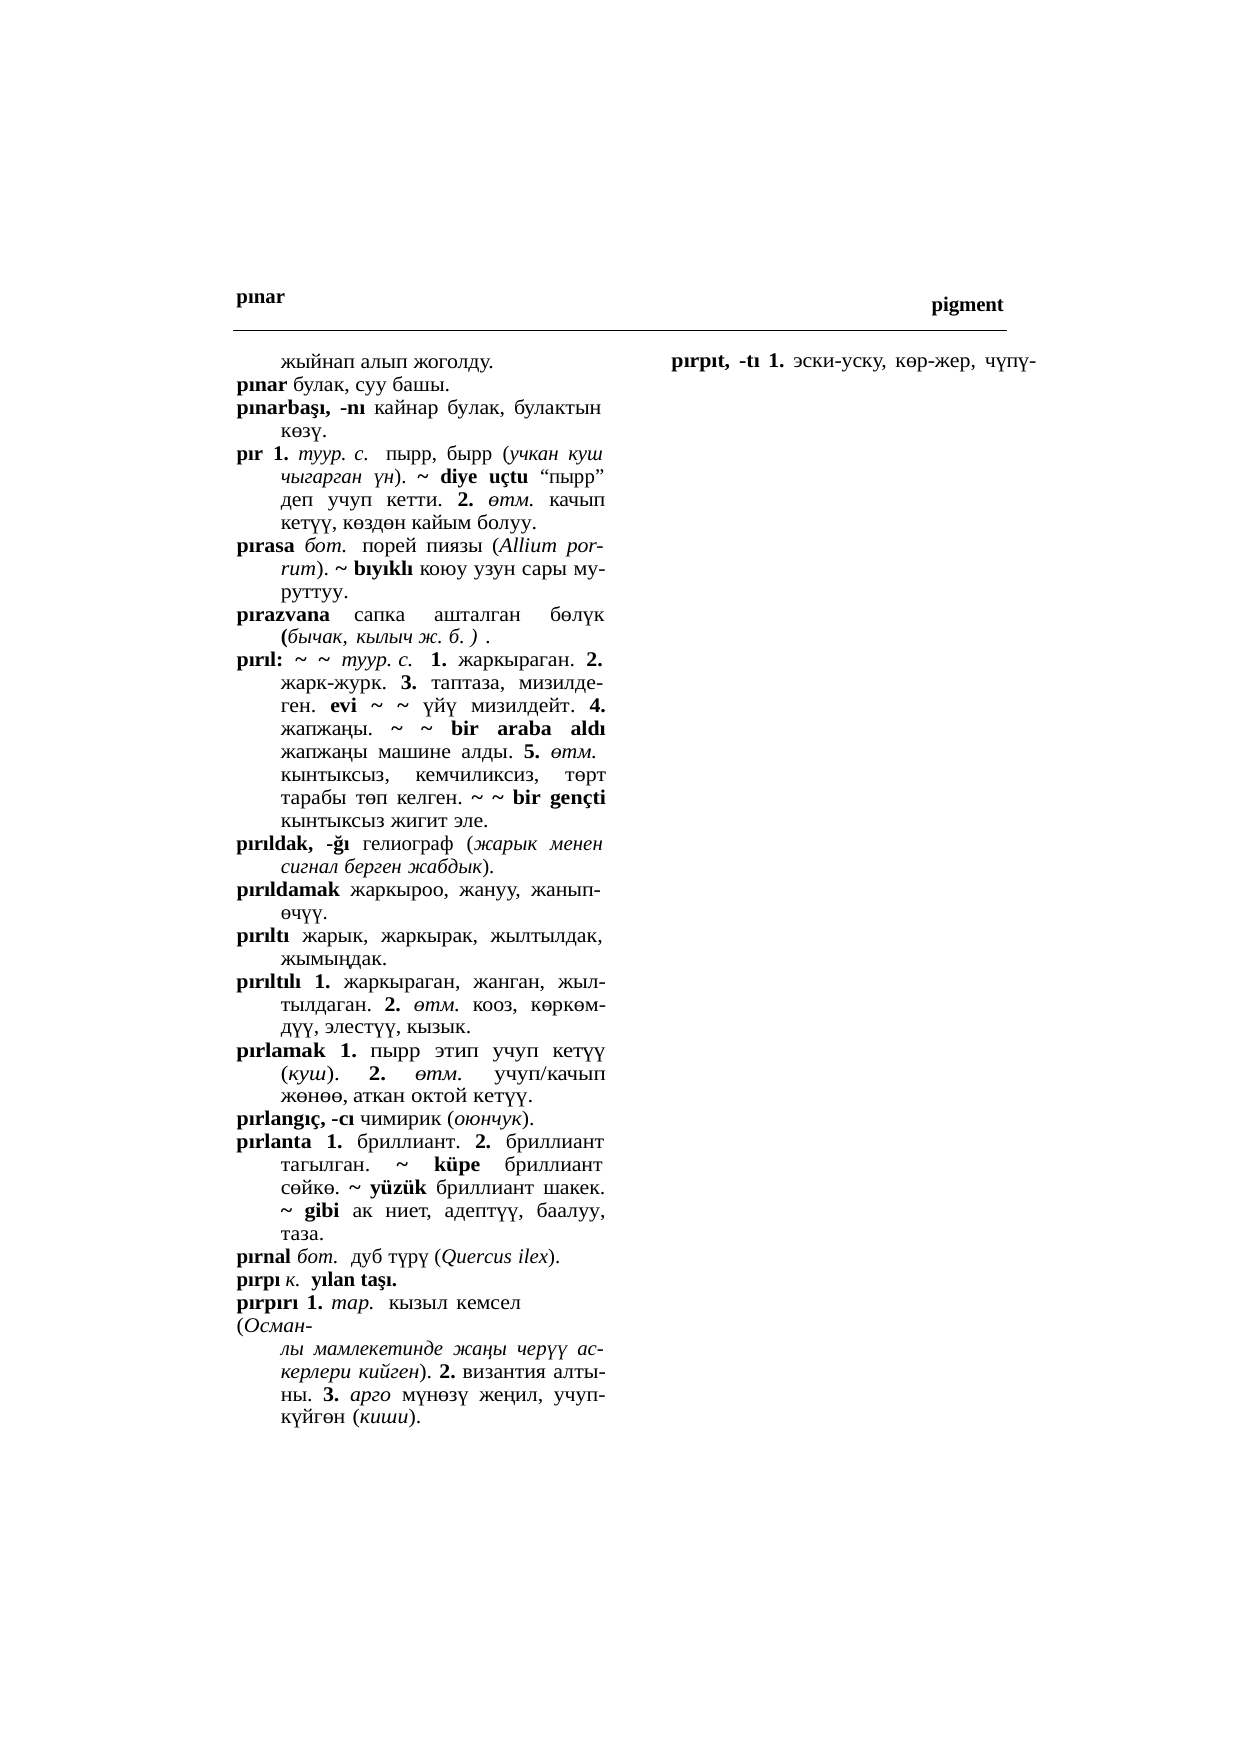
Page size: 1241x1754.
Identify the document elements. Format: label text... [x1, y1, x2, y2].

text pırıltı жарык, жаркырак, жылтылдак, жымыңдак. [236, 924, 606, 970]
text pırpırı 1. тар. кызыл кемсел (Осман- [236, 1291, 606, 1337]
text өчүү. [281, 901, 329, 924]
text pırlamak 1. пырр этип учуп кетүү (куш). 2. өтм. учуп/качып жөнөө, аткан октой кетүү. [236, 1039, 606, 1107]
text pırnal бот. дуб түрү (Quercus ilex). [236, 1245, 606, 1268]
text (бычак, кылыч ж. б. ) . [281, 626, 491, 648]
text rum). ~ bıyıklı коюу узун сары му- руттуу. [281, 557, 606, 603]
text pınar булак, суу башы. [236, 373, 606, 396]
text жыйнап алып жоголду. [281, 349, 499, 373]
text керлери кийген). 2. византия алты- ны. 3. арго мүнөзү жеңил, учуп- күйгөн (киши). [281, 1360, 606, 1428]
text деп учуп кетти. 2. өтм. качып кетүү, көздөн кайым болуу. [281, 488, 605, 534]
text pigment [931, 292, 1065, 316]
text pınar [236, 284, 285, 308]
text pırlangıç, -cı чимирик (оюнчук). [236, 1107, 606, 1130]
text pırasa бот. порей пиязы (Allium por- [236, 534, 606, 557]
text pırıldak, -ğı гелиограф (жарык менен сигнал берген жабдык). [236, 832, 606, 878]
text pırpı к. уılan taşı. [236, 1268, 606, 1291]
text pırıldamak жаркыроо, жануу, жанып- [236, 878, 606, 901]
text көзү. [281, 419, 328, 442]
text pınarbaşı, -nı кайнар булак, булактын [236, 396, 606, 419]
text pırıl: ~ ~ туур. с. 1. жаркыраган. 2. [236, 648, 606, 671]
text кынтыксыз, кемчиликсиз, төрт тарабы төп келген. ~ ~ bir gençti кынтыксыз жигит эле. [281, 763, 606, 832]
text жарк-журк. 3. таптаза, мизилде- [281, 671, 606, 694]
text pırıltılı 1. жаркыраган, жанган, жыл- тылдаган. 2. өтм. кооз, көркөм- дүү, элестүү, кызык. [236, 970, 606, 1038]
text pırpıt, -tı 1. эски-уску, көр-жер, чүпү- [671, 349, 1065, 372]
text pır 1. туур. с. пырр, бырр (учкан куш чыгарган үн). ~ diye uçtu “пырр” [236, 442, 606, 488]
text сөйкө. ~ yüzük бриллиант шакек. ~ gibi ак ниет, адептүү, баалуу, таза. [281, 1176, 606, 1245]
text pırazvana сапка ашталган бөлүк [236, 603, 606, 626]
text pırlanta 1. бриллиант. 2. бриллиант тагылган. ~ küpe бриллиант [236, 1130, 605, 1176]
text лы мамлекетинде жаңы черүү ас- [281, 1337, 606, 1359]
text ген. evi ~ ~ үйү мизилдейт. 4. жапжаңы. ~ ~ bir araba aldı жапжаңы машине алды. 5. өтм. [281, 694, 606, 763]
